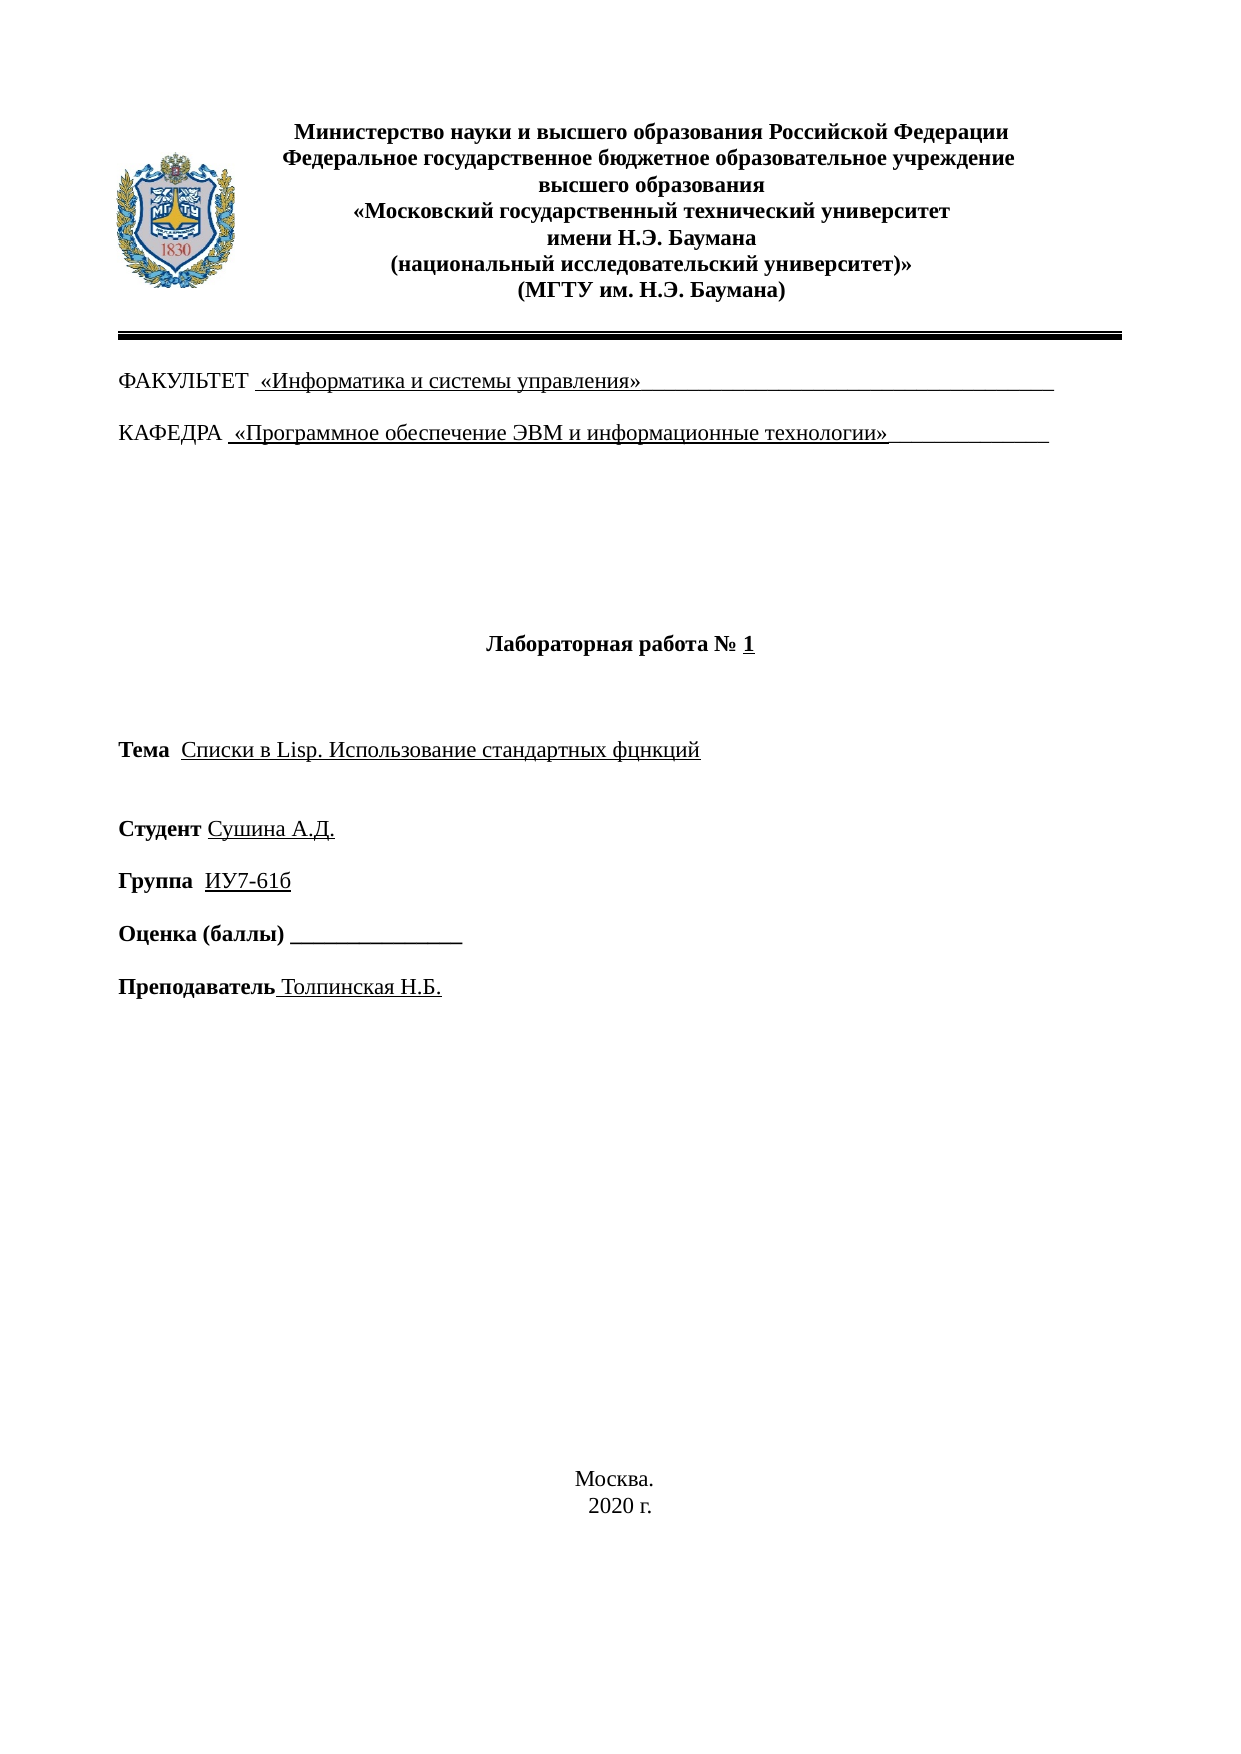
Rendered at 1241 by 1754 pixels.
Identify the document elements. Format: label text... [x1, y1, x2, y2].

text ФАКУЛЬТЕТ «Информатика и системы управления»____________________________________ [118, 367, 1122, 393]
table_header [1063, 709, 1104, 1175]
text 2020 г. [118, 1492, 1122, 1518]
table_header Министерство науки и высшего образования Российской Федерации Федеральное государственное бюджетное образовательное учреждение высшего образования «Московский государственный технический университет имени Н.Э. Баумана (национальный исследовательский университет)» (МГТУ им. Н.Э. Баумана) [251, 118, 1052, 303]
text Москва. [118, 1465, 1122, 1492]
picture [125, 152, 237, 289]
text КАФЕДРА «Программное обеспечение ЭВМ и информационные технологии»______________ [118, 419, 1122, 446]
table_header Тема Списки в Lisp. Использование стандартных фцнкций Студент Сушина А.Д. Группа ИУ7-61б Оценка (баллы) _______________ Преподаватель Толпинская Н.Б. [107, 709, 1063, 1175]
text Лабораторная работа № 1 [118, 630, 1122, 657]
table_header [107, 118, 251, 303]
